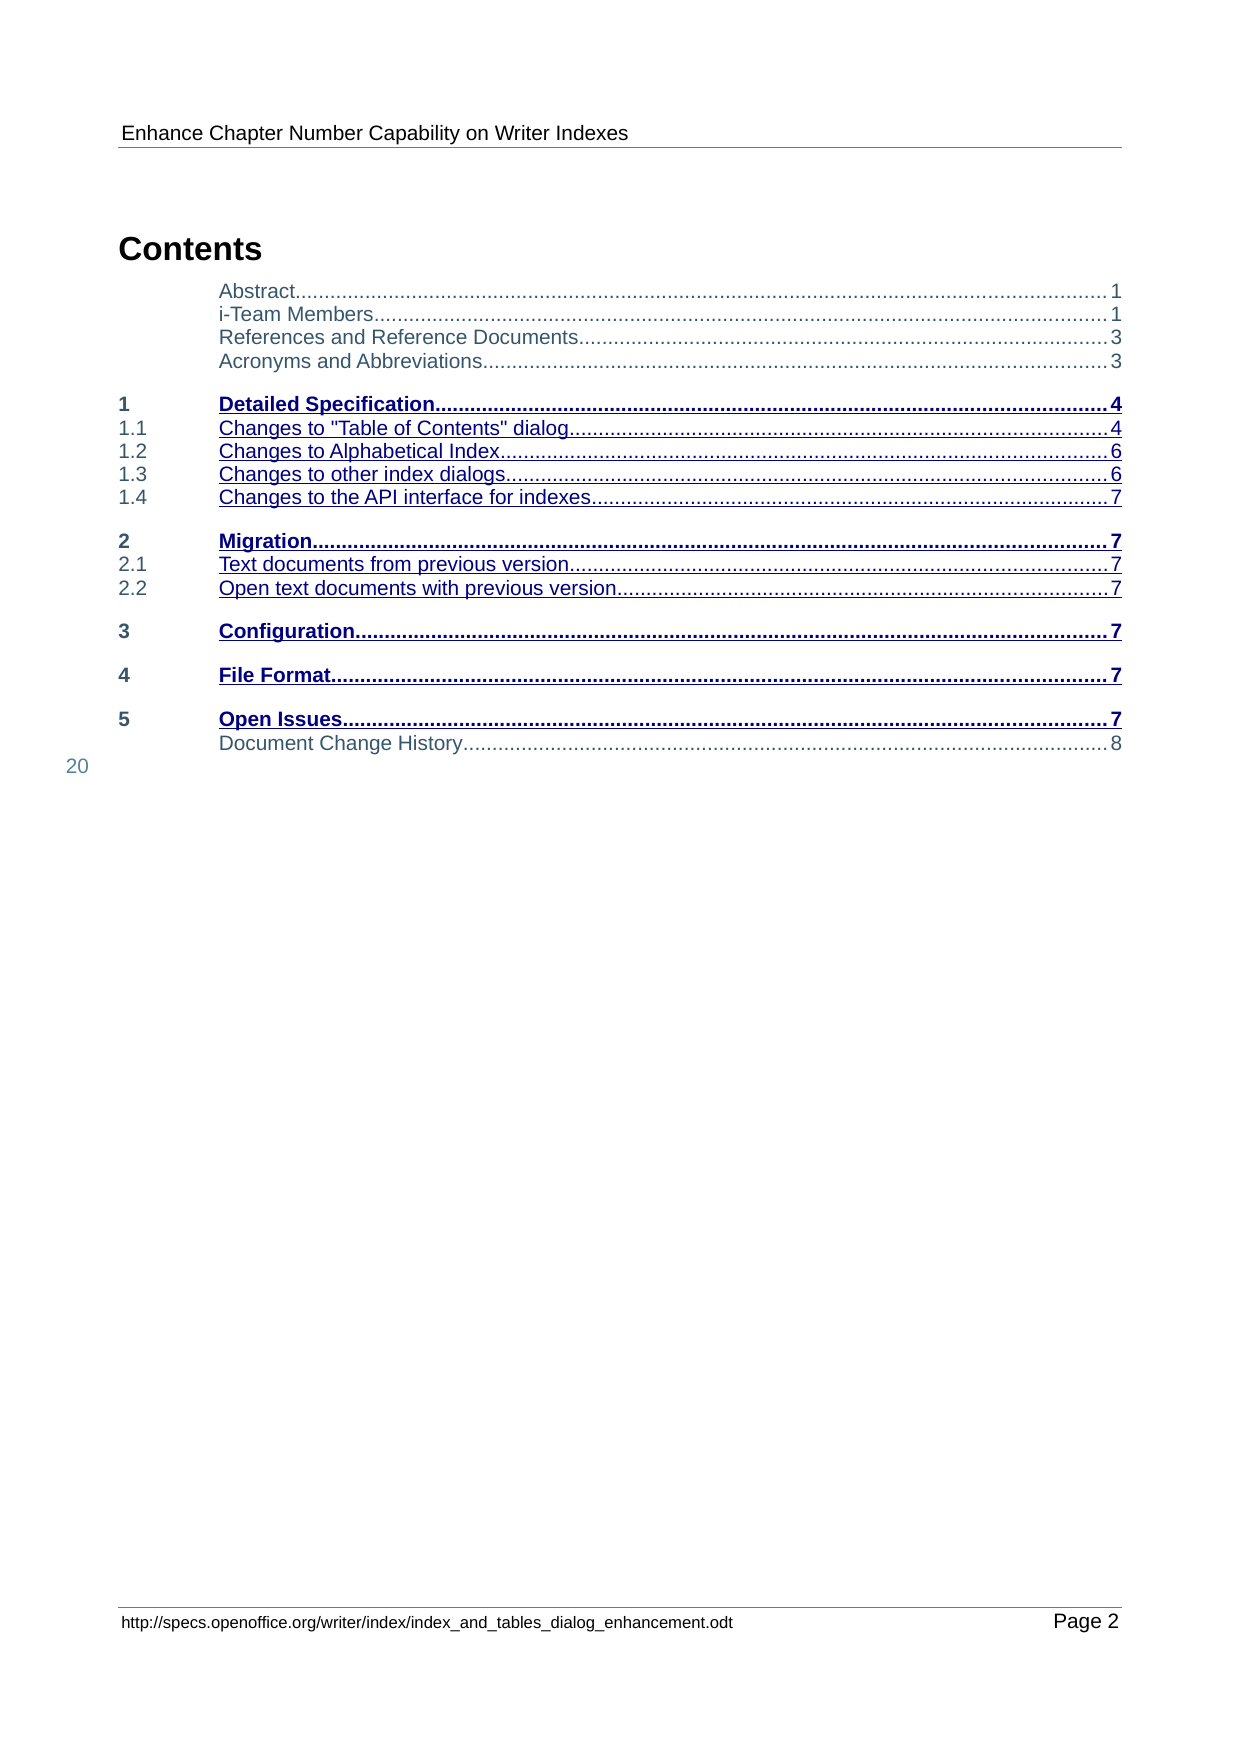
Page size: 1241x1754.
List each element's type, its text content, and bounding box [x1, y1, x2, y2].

text 1.1 Changes to "Table of Contents" dialog 4 [118, 416, 1122, 439]
subtitle Contents [118, 230, 1122, 267]
text Document Change History 8 [118, 731, 1122, 754]
text 1.4 Changes to the API interface for indexes 7 [118, 486, 1122, 509]
text Acronyms and Abbreviations 3 [118, 349, 1122, 372]
text 2.1 Text documents from previous version 7 [118, 553, 1122, 576]
text References and Reference Documents 3 [118, 326, 1122, 349]
text 1 Detailed Specification 4 [118, 393, 1122, 416]
text 3 Configuration 7 [118, 620, 1122, 643]
text i-Team Members 1 [118, 303, 1122, 326]
text 4 File Format 7 [118, 664, 1122, 687]
text 2 Migration 7 [118, 530, 1122, 553]
text 1.2 Changes to Alphabetical Index 6 [118, 439, 1122, 463]
text 5 Open Issues 7 [118, 708, 1122, 731]
text Abstract 1 [118, 279, 1122, 303]
text 2.2 Open text documents with previous version 7 [118, 576, 1122, 599]
text 1.3 Changes to other index dialogs 6 [118, 463, 1122, 486]
